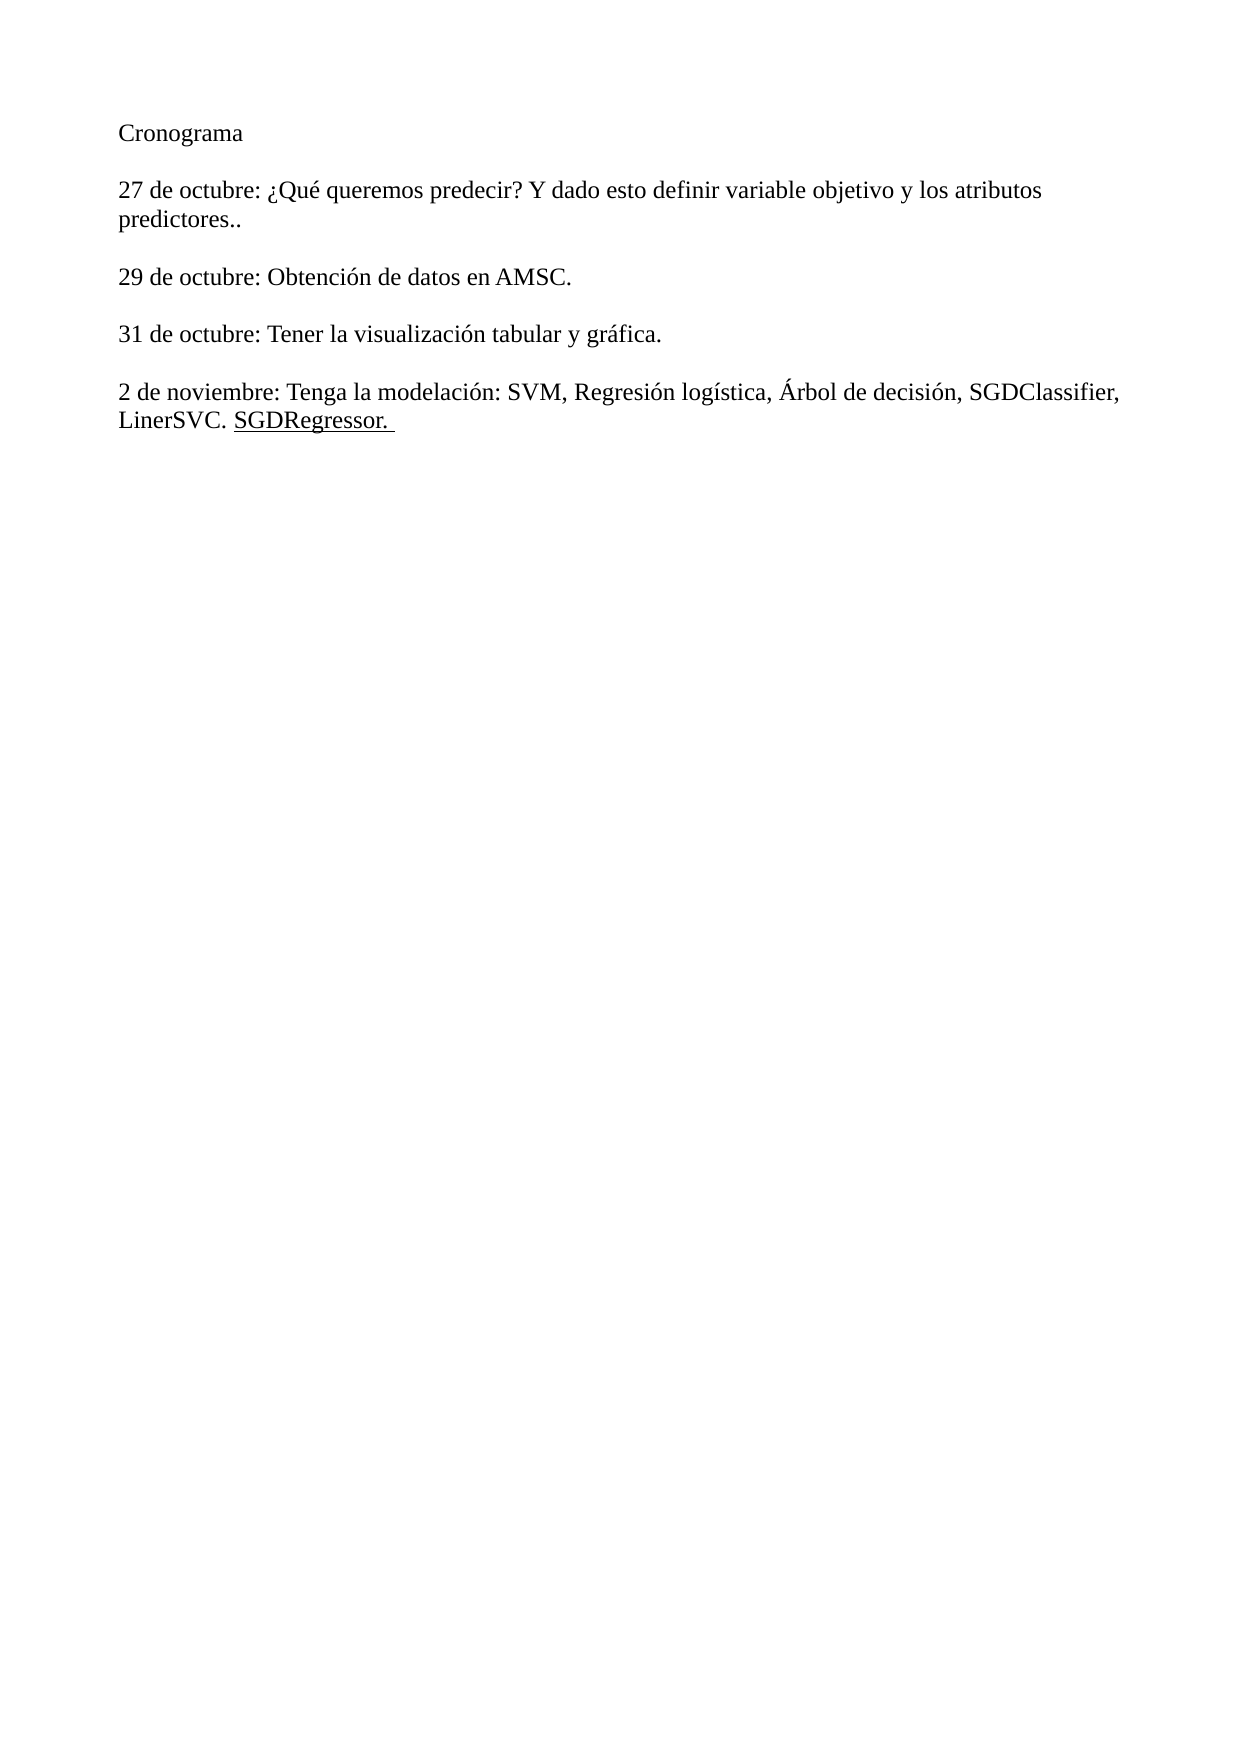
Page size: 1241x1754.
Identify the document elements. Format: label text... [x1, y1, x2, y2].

text 27 de octubre: ¿Qué queremos predecir? Y dado esto definir variable objetivo y los atributos predictores.. [118, 176, 1122, 233]
text 2 de noviembre: Tenga la modelación: SVM, Regresión logística, Árbol de decisión, SGDClassifier, LinerSVC. SGDRegressor. [118, 377, 1122, 434]
text 29 de octubre: Obtención de datos en AMSC. [118, 262, 1122, 291]
text 31 de octubre: Tener la visualización tabular y gráfica. [118, 319, 1122, 348]
text Cronograma [118, 118, 1122, 147]
